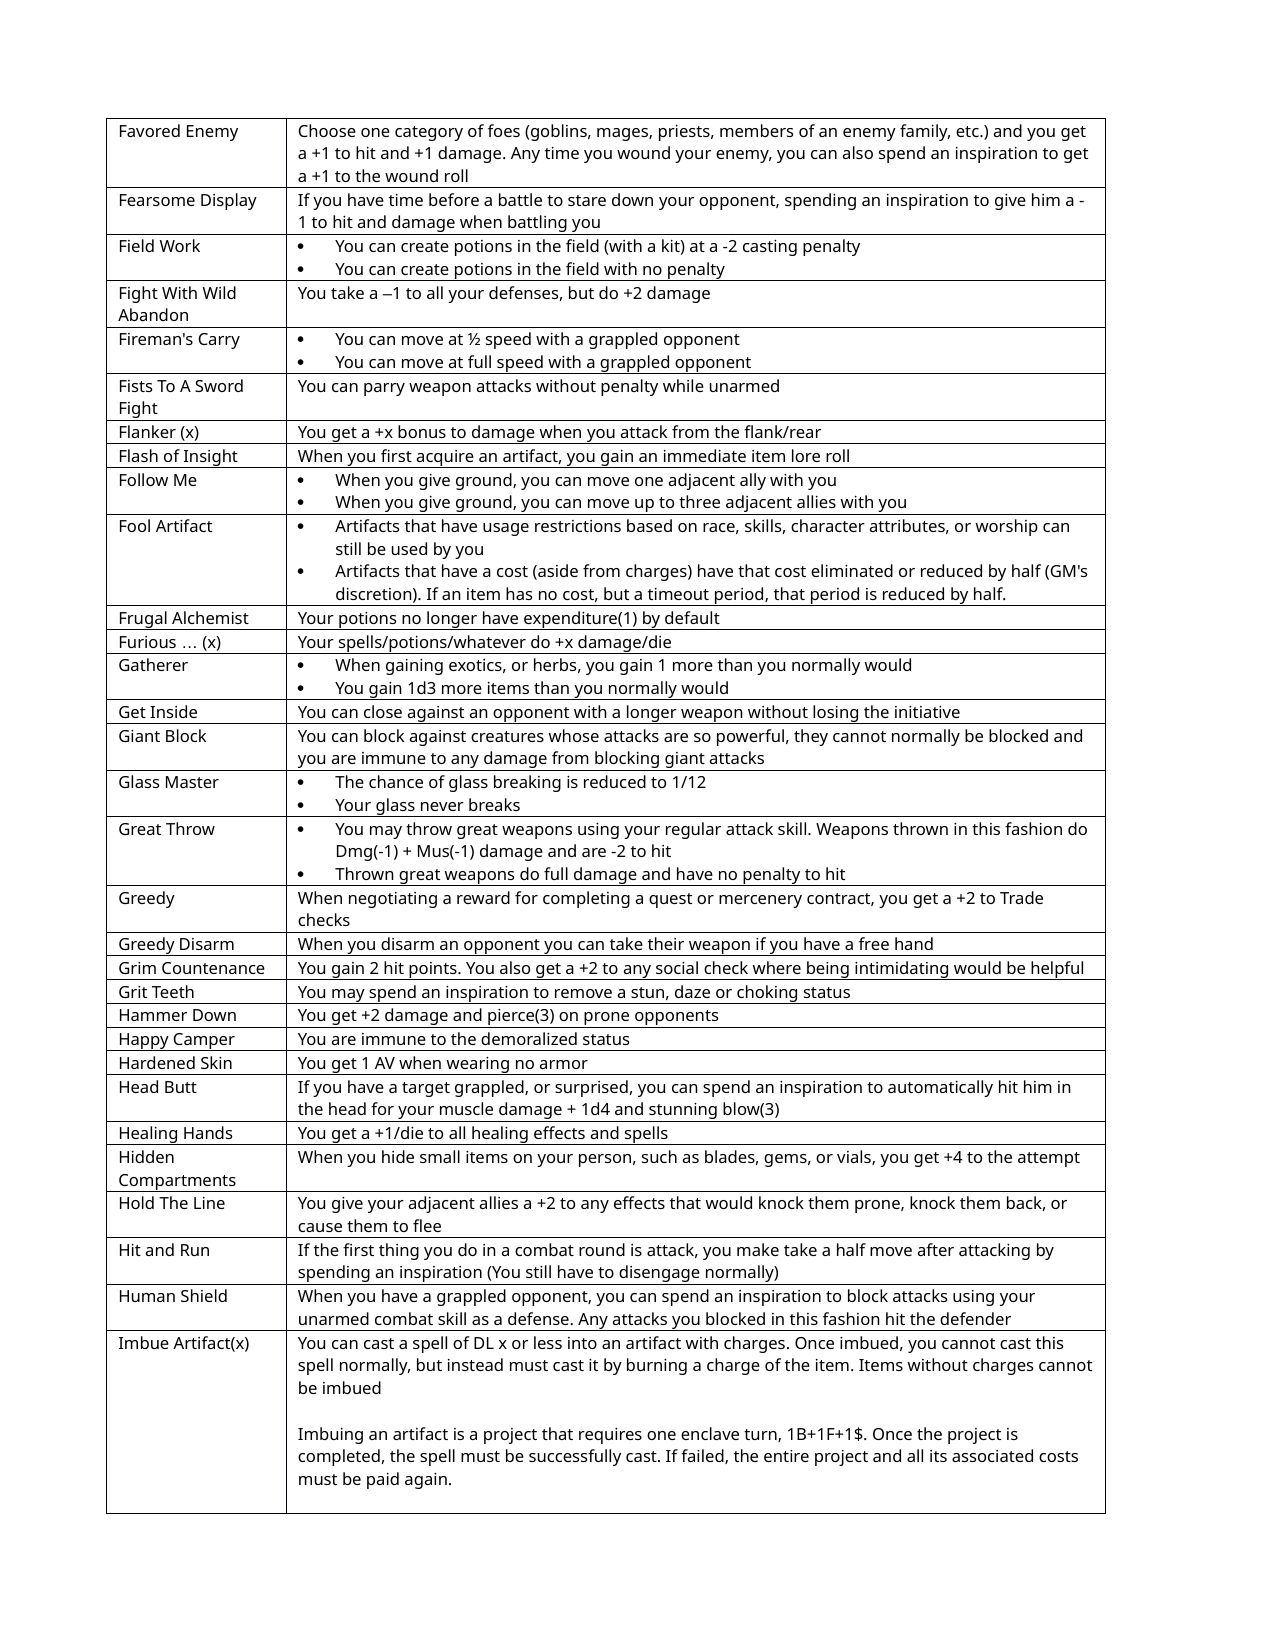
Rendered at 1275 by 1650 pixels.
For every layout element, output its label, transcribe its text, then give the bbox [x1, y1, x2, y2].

table_cell Greedy [107, 886, 286, 932]
table_cell Artifacts that have usage restrictions based on race, skills, character attributes, or worship can still be used by you Artifacts that have a cost (aside from charges) have that cost eliminated or reduced by half (GM's discretion). If an item has no cost, but a timeout period, that period is reduced by half. [287, 515, 1105, 605]
table_cell You take a –1 to all your defenses, but do +2 damage [287, 281, 1105, 327]
table_cell Grit Teeth [107, 980, 286, 1003]
table_cell Choose one category of foes (goblins, mages, priests, members of an enemy family, etc.) and you get a +1 to hit and +1 damage. Any time you wound your enemy, you can also spend an inspiration to get a +1 to the wound roll [287, 119, 1105, 187]
table_cell Fists To A Sword Fight [107, 374, 286, 419]
table_cell Fireman's Carry [107, 328, 286, 373]
table_cell The chance of glass breaking is reduced to 1/12 Your glass never breaks [287, 771, 1105, 816]
table_cell Furious … (x) [107, 630, 286, 653]
table_cell Hit and Run [107, 1238, 286, 1284]
table_cell You give your adjacent allies a +2 to any effects that would knock them prone, knock them back, or cause them to flee [287, 1192, 1105, 1237]
table_cell Healing Hands [107, 1122, 286, 1144]
table_cell When negotiating a reward for completing a quest or mercenery contract, you get a +2 to Trade checks [287, 886, 1105, 932]
table_cell Fool Artifact [107, 515, 286, 605]
table_cell You can create potions in the field (with a kit) at a -2 casting penalty You can create potions in the field with no penalty [287, 235, 1105, 280]
table_cell You get 1 AV when wearing no armor [287, 1051, 1105, 1074]
table_cell Grim Countenance [107, 956, 286, 979]
table_cell You gain 2 hit points. You also get a +2 to any social check where being intimidating would be helpful [287, 956, 1105, 979]
table_cell You get +2 damage and pierce(3) on prone opponents [287, 1004, 1105, 1027]
table_cell Follow Me [107, 468, 286, 513]
table_cell Hardened Skin [107, 1051, 286, 1074]
table_cell Human Shield [107, 1285, 286, 1330]
table_cell You are immune to the demoralized status [287, 1028, 1105, 1050]
table_cell Fight With Wild Abandon [107, 281, 286, 327]
table_cell Frugal Alchemist [107, 606, 286, 629]
table_cell Your spells/potions/whatever do +x damage/die [287, 630, 1105, 653]
table_cell When you disarm an opponent you can take their weapon if you have a free hand [287, 933, 1105, 955]
table_cell You get a +x bonus to damage when you attack from the flank/rear [287, 421, 1105, 443]
table_cell Hold The Line [107, 1192, 286, 1237]
table_cell If the first thing you do in a combat round is attack, you make take a half move after attacking by spending an inspiration (You still have to disengage normally) [287, 1238, 1105, 1284]
table_cell When you have a grappled opponent, you can spend an inspiration to block attacks using your unarmed combat skill as a defense. Any attacks you blocked in this fashion hit the defender [287, 1285, 1105, 1330]
table_cell Imbue Artifact(x) [107, 1331, 286, 1513]
table_cell Flanker (x) [107, 421, 286, 443]
table_cell Greedy Disarm [107, 933, 286, 955]
table_cell You can block against creatures whose attacks are so powerful, they cannot normally be blocked and you are immune to any damage from blocking giant attacks [287, 724, 1105, 769]
table_cell You get a +1/die to all healing effects and spells [287, 1122, 1105, 1144]
table_cell Field Work [107, 235, 286, 280]
table_cell Favored Enemy [107, 119, 286, 187]
table_cell You can move at ½ speed with a grappled opponent You can move at full speed with a grappled opponent [287, 328, 1105, 373]
table_cell You can parry weapon attacks without penalty while unarmed [287, 374, 1105, 419]
table_cell You may throw great weapons using your regular attack skill. Weapons thrown in this fashion do Dmg(-1) + Mus(-1) damage and are -2 to hit Thrown great weapons do full damage and have no penalty to hit [287, 817, 1105, 885]
table_cell If you have time before a battle to stare down your opponent, spending an inspiration to give him a -1 to hit and damage when battling you [287, 188, 1105, 234]
table_cell Head Butt [107, 1075, 286, 1121]
table_cell When you hide small items on your person, such as blades, gems, or vials, you get +4 to the attempt [287, 1145, 1105, 1191]
table_cell If you have a target grappled, or surprised, you can spend an inspiration to automatically hit him in the head for your muscle damage + 1d4 and stunning blow(3) [287, 1075, 1105, 1121]
table_cell Hammer Down [107, 1004, 286, 1027]
table_cell When gaining exotics, or herbs, you gain 1 more than you normally would You gain 1d3 more items than you normally would [287, 654, 1105, 699]
table_cell Your potions no longer have expenditure(1) by default [287, 606, 1105, 629]
table_cell Flash of Insight [107, 444, 286, 467]
table_cell You can cast a spell of DL x or less into an artifact with charges. Once imbued, you cannot cast this spell normally, but instead must cast it by burning a charge of the item. Items without charges cannot be imbued Imbuing an artifact is a project that requires one enclave turn, 1B+1F+1$. Once the project is completed, the spell must be successfully cast. If failed, the entire project and all its associated costs must be paid again. [287, 1331, 1105, 1513]
table_cell Giant Block [107, 724, 286, 769]
table_cell You can close against an opponent with a longer weapon without losing the initiative [287, 700, 1105, 723]
table_cell When you give ground, you can move one adjacent ally with you When you give ground, you can move up to three adjacent allies with you [287, 468, 1105, 513]
table_cell Great Throw [107, 817, 286, 885]
table_cell Get Inside [107, 700, 286, 723]
table_cell You may spend an inspiration to remove a stun, daze or choking status [287, 980, 1105, 1003]
table_cell Fearsome Display [107, 188, 286, 234]
table_cell Hidden Compartments [107, 1145, 286, 1191]
table_cell Gatherer [107, 654, 286, 699]
table_cell When you first acquire an artifact, you gain an immediate item lore roll [287, 444, 1105, 467]
table_cell Happy Camper [107, 1028, 286, 1050]
table_cell Glass Master [107, 771, 286, 816]
